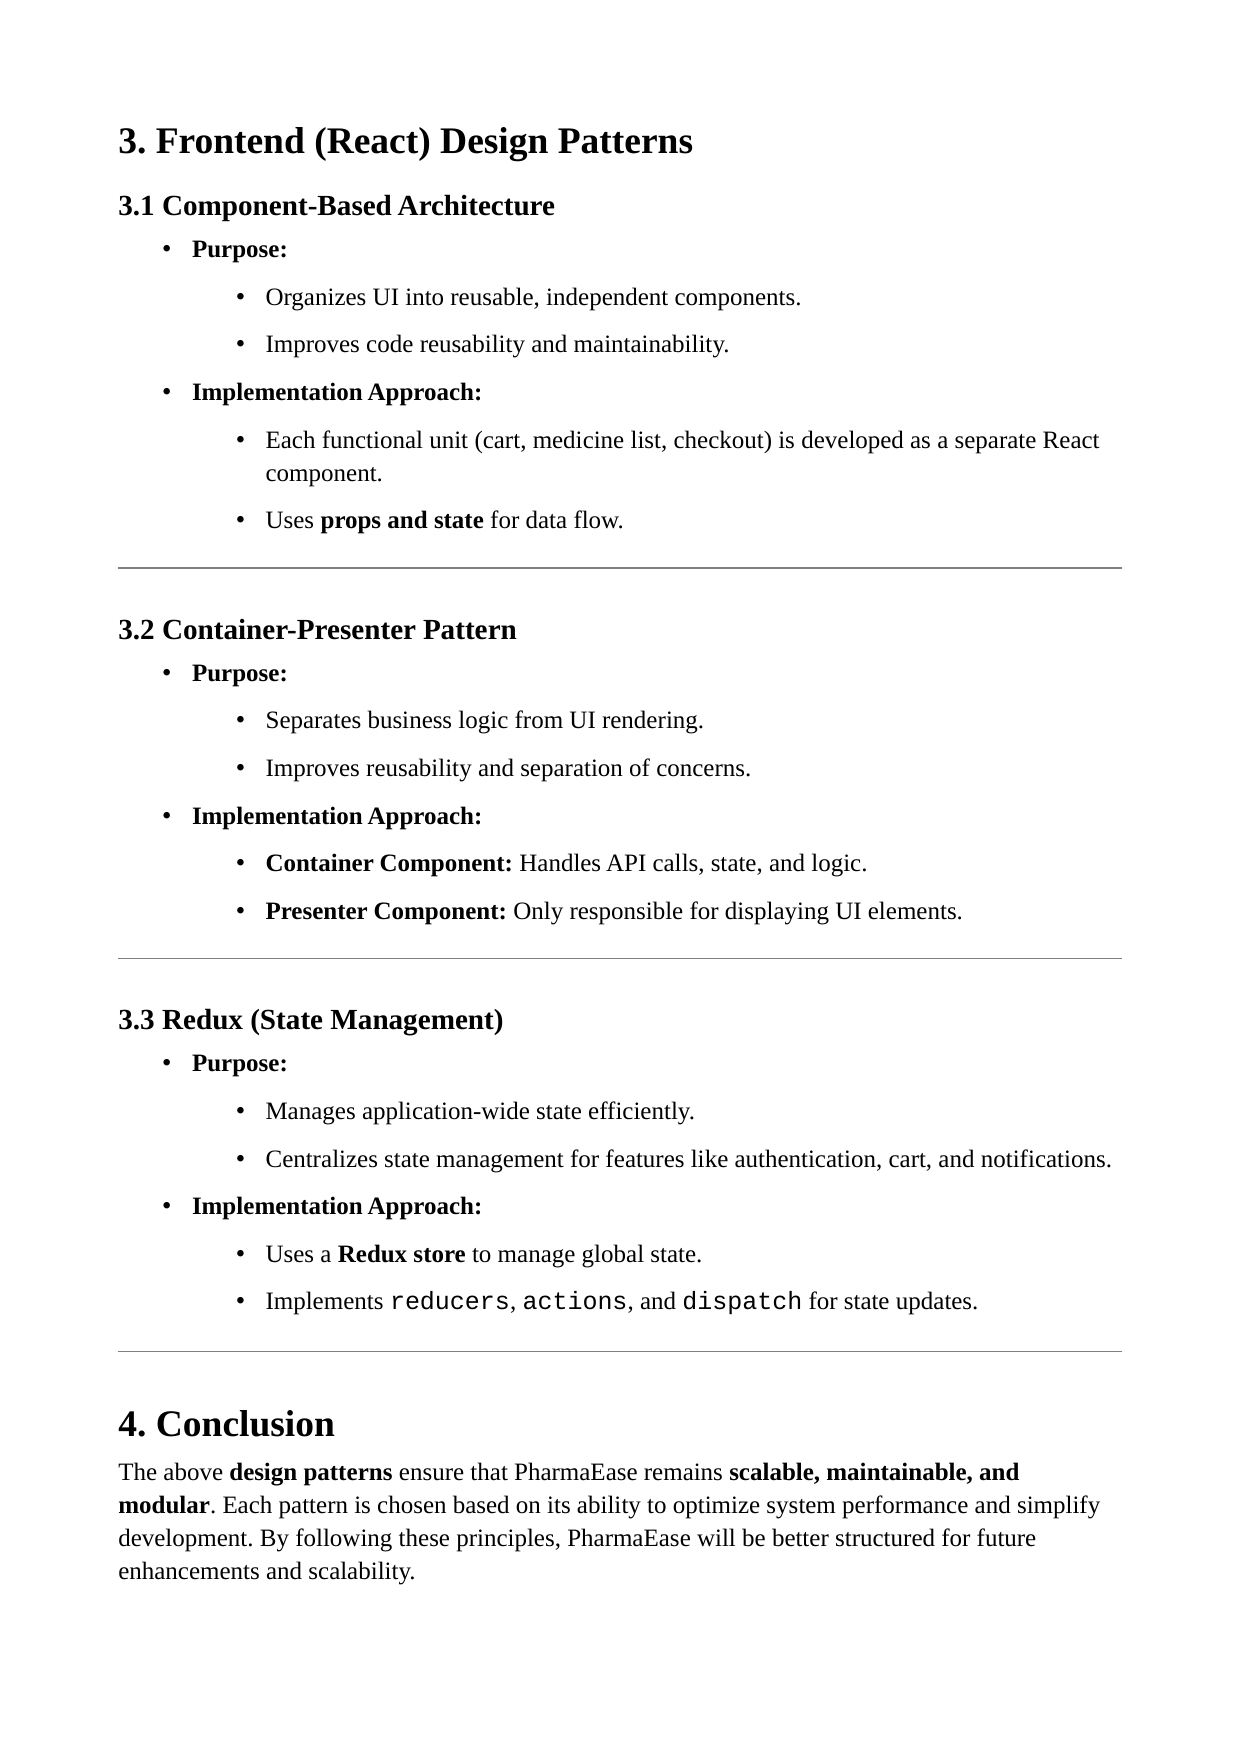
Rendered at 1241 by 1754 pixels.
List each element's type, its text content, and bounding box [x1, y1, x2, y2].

subtitle 3.1 Component-Based Architecture [118, 188, 1122, 222]
subtitle 3.3 Redux (State Management) [118, 1002, 1122, 1036]
list Implementation Approach: [162, 801, 1122, 829]
list Centralizes state management for features like authentication, cart, and notifications. [236, 1144, 1122, 1172]
subtitle 4. Conclusion [118, 1402, 1122, 1445]
list Manages application-wide state efficiently. [236, 1096, 1122, 1125]
list Separates business logic from UI rendering. [236, 706, 1122, 734]
list Improves code reusability and maintainability. [236, 329, 1122, 358]
list Purpose: [162, 658, 1122, 687]
list Uses props and state for data flow. [236, 505, 1122, 534]
list Container Component: Handles API calls, state, and logic. [236, 848, 1122, 877]
list Implementation Approach: [162, 1191, 1122, 1220]
list Implements reducers, actions, and dispatch for state updates. [236, 1286, 1122, 1317]
list Purpose: [162, 1048, 1122, 1077]
list Presenter Component: Only responsible for displaying UI elements. [236, 896, 1122, 925]
list Each functional unit (cart, medicine list, checkout) is developed as a separate React component. [236, 425, 1122, 487]
list Implementation Approach: [162, 377, 1122, 406]
subtitle 3.2 Container-Presenter Pattern [118, 612, 1122, 645]
subtitle 3. Frontend (React) Design Patterns [118, 118, 1122, 161]
list Uses a Redux store to manage global state. [236, 1239, 1122, 1268]
text The above design patterns ensure that PharmaEase remains scalable, maintainable, and modular. Each pattern is chosen based on its ability to optimize system performance and simplify development. By following these principles, PharmaEase will be better structured for future enhancements and scalability. [118, 1457, 1122, 1585]
list Improves reusability and separation of concerns. [236, 753, 1122, 782]
list Purpose: [162, 234, 1122, 263]
list Organizes UI into reusable, independent components. [236, 282, 1122, 311]
